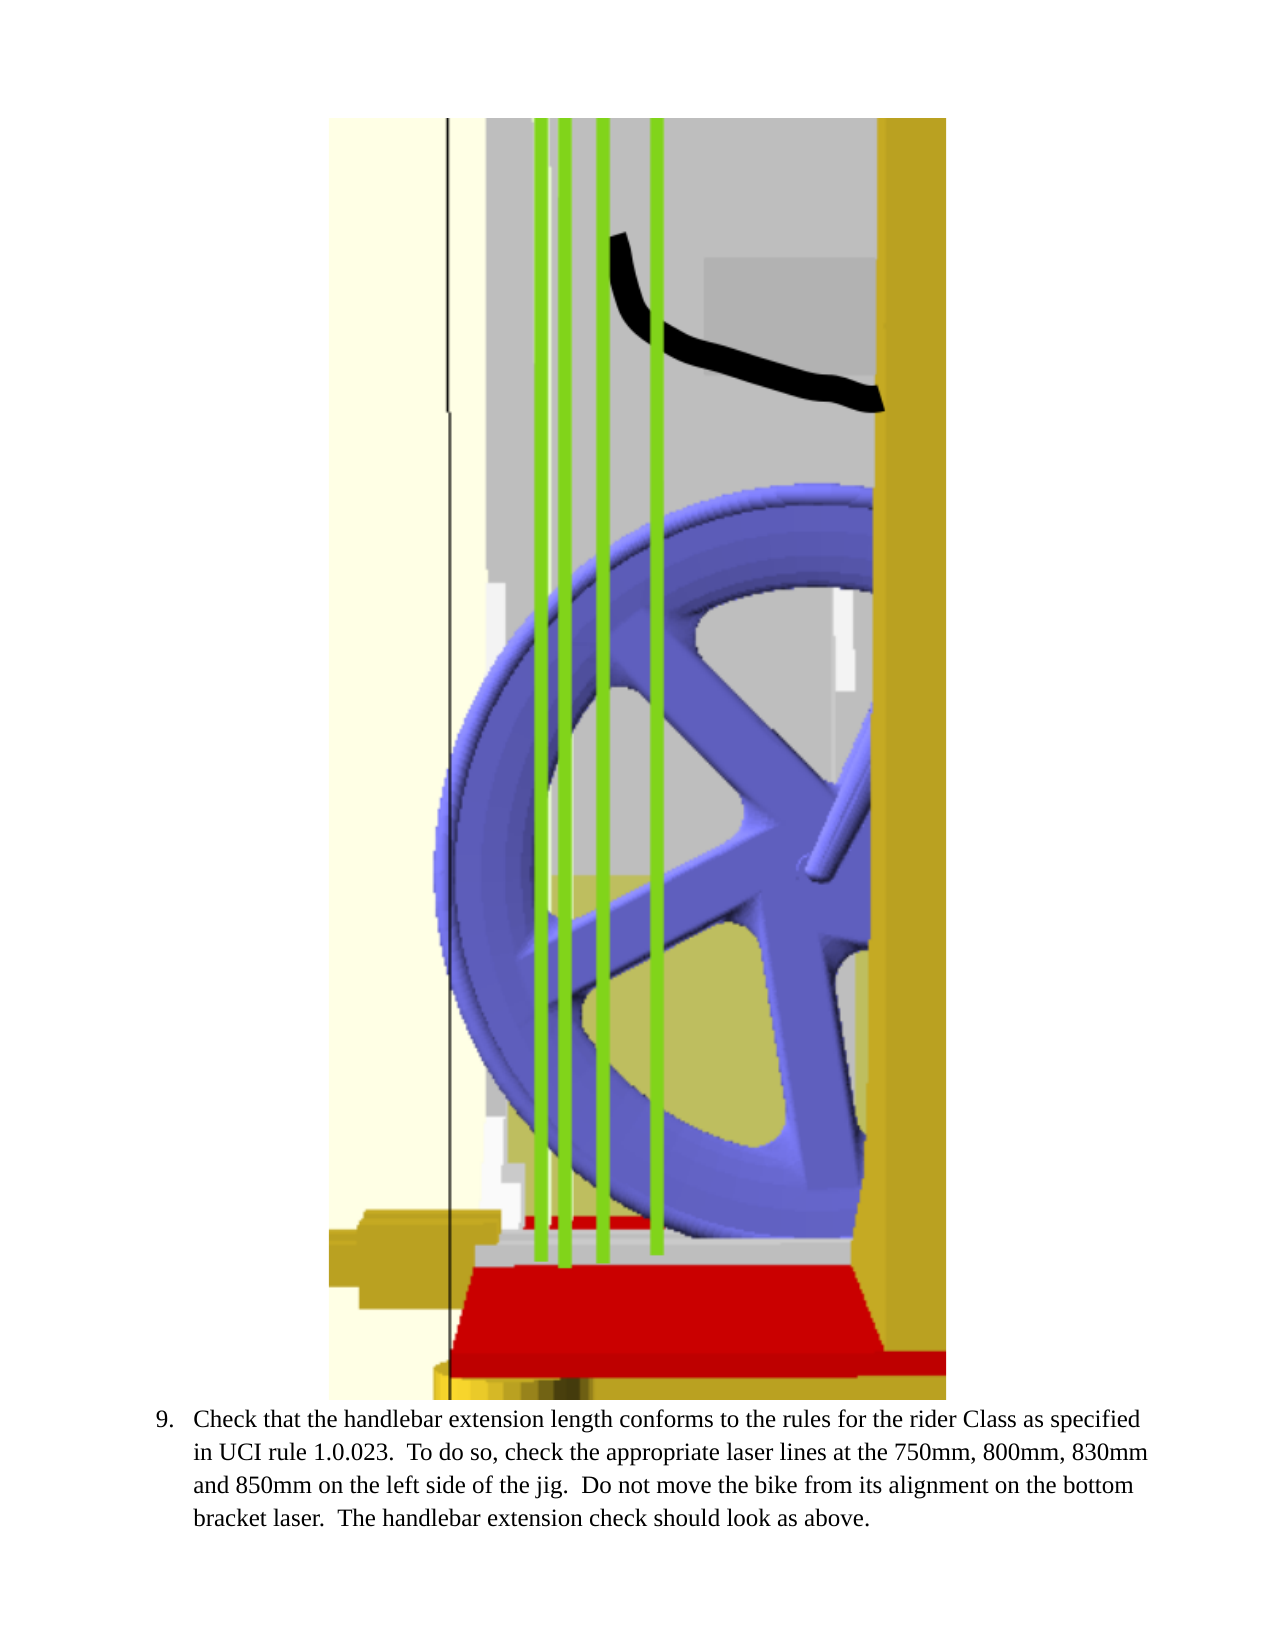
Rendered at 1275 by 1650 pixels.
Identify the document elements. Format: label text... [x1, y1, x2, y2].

list Check that the handlebar extension length conforms to the rules for the rider Class as specified in UCI rule 1.0.023. To do so, check the appropriate laser lines at the 750mm, 800mm, 830mm and 850mm on the left side of the jig. Do not move the bike from its alignment on the bottom bracket laser. The handlebar extension check should look as above. [156, 118, 1157, 1531]
picture [328, 118, 947, 1400]
